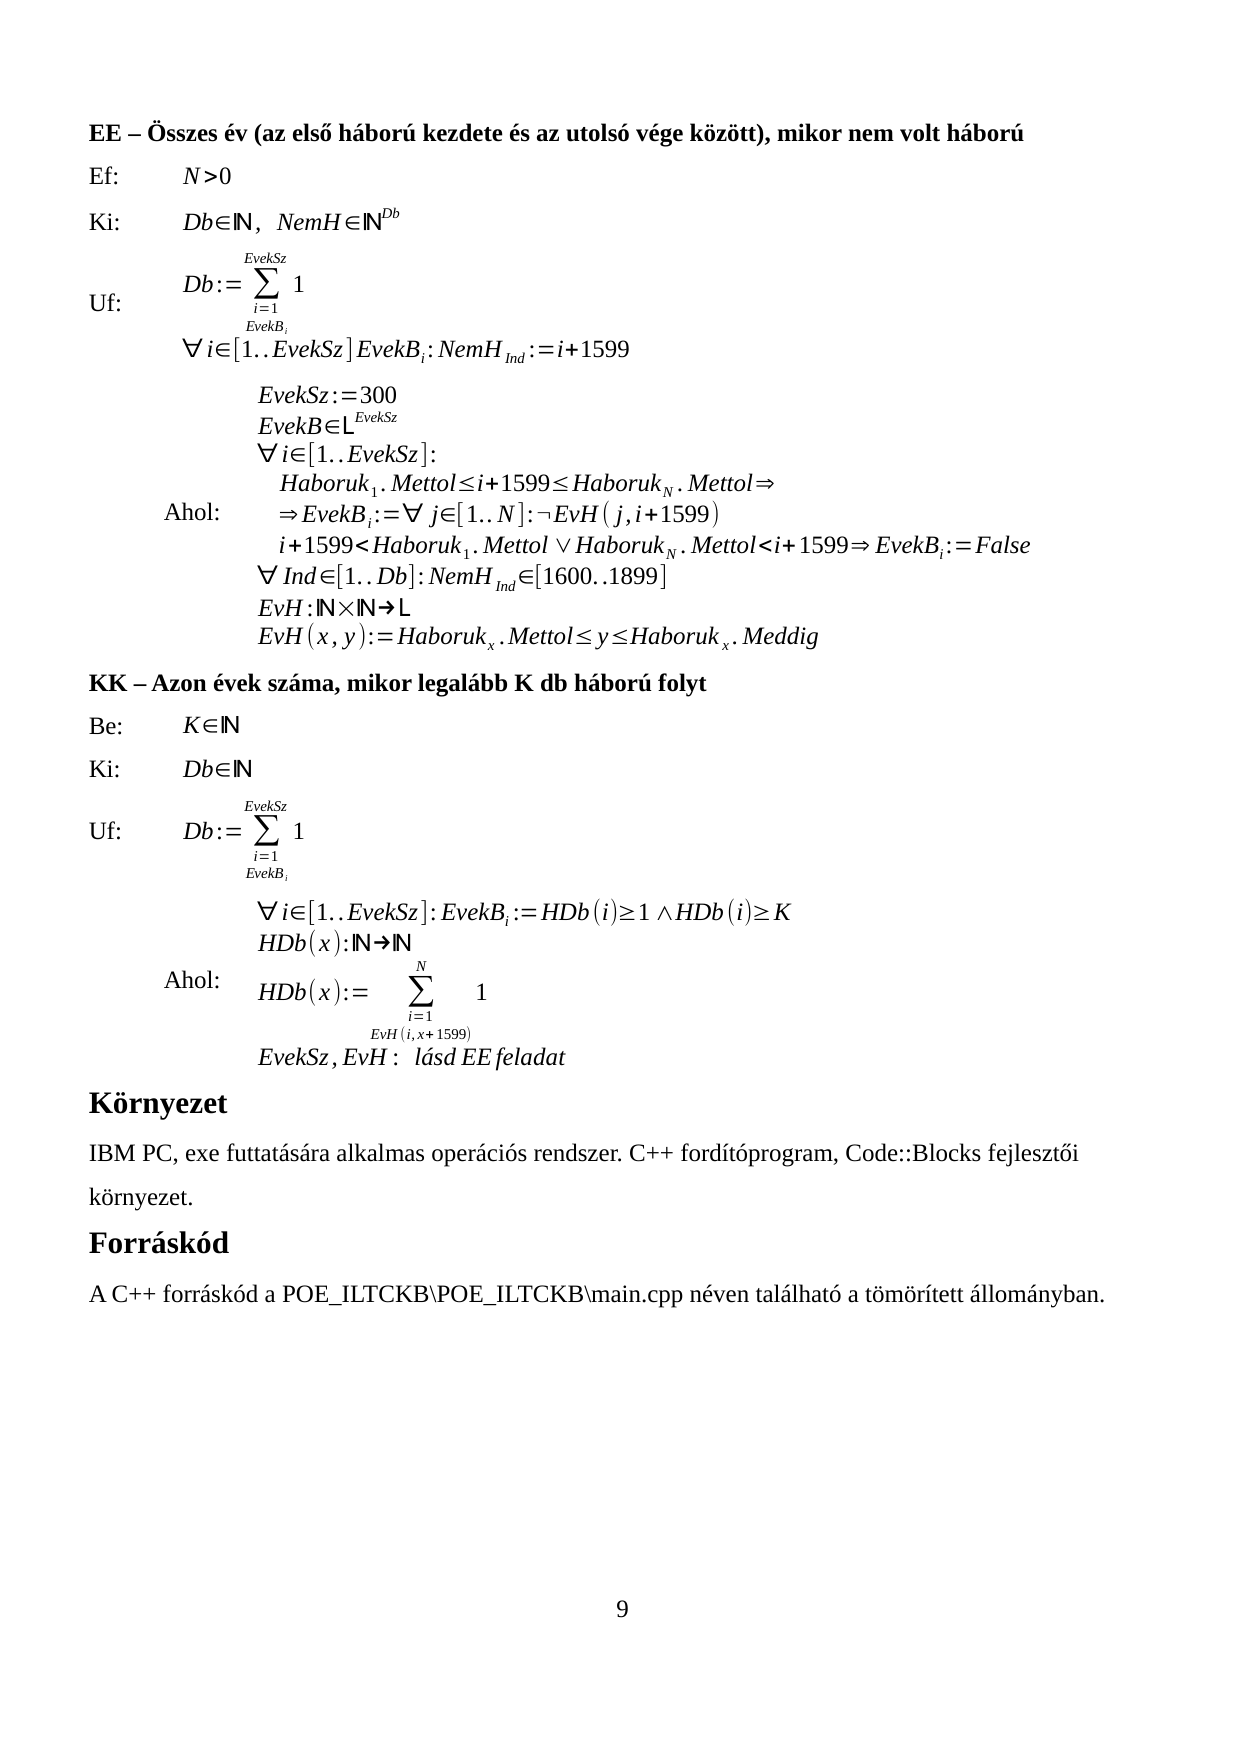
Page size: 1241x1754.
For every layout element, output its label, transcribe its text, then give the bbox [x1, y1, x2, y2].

text Forráskód [88, 1225, 1156, 1261]
text A C++ forráskód a POE_ILTCKB\POE_ILTCKB\main.cpp néven található a tömörített állományban. [88, 1279, 1156, 1307]
text Ahol: [88, 382, 1156, 653]
text Ki: [88, 754, 1156, 783]
text EE – Összes év (az első háború kezdete és az utolsó vége között), mikor nem volt háború [88, 118, 1156, 147]
text Uf: [88, 797, 1156, 884]
text Be: [88, 711, 1156, 740]
text KK – Azon évek száma, mikor legalább K db háború folyt [88, 668, 1156, 697]
text Ef: [88, 161, 1156, 190]
text Környezet [88, 1085, 1156, 1121]
text IBM PC, exe futtatására alkalmas operációs rendszer. C++ fordítóprogram, Code::Blocks fejlesztői környezet. [88, 1138, 1156, 1210]
text Uf: [88, 250, 1156, 367]
text Ki: [88, 204, 1156, 236]
text Ahol: [88, 898, 1156, 1070]
